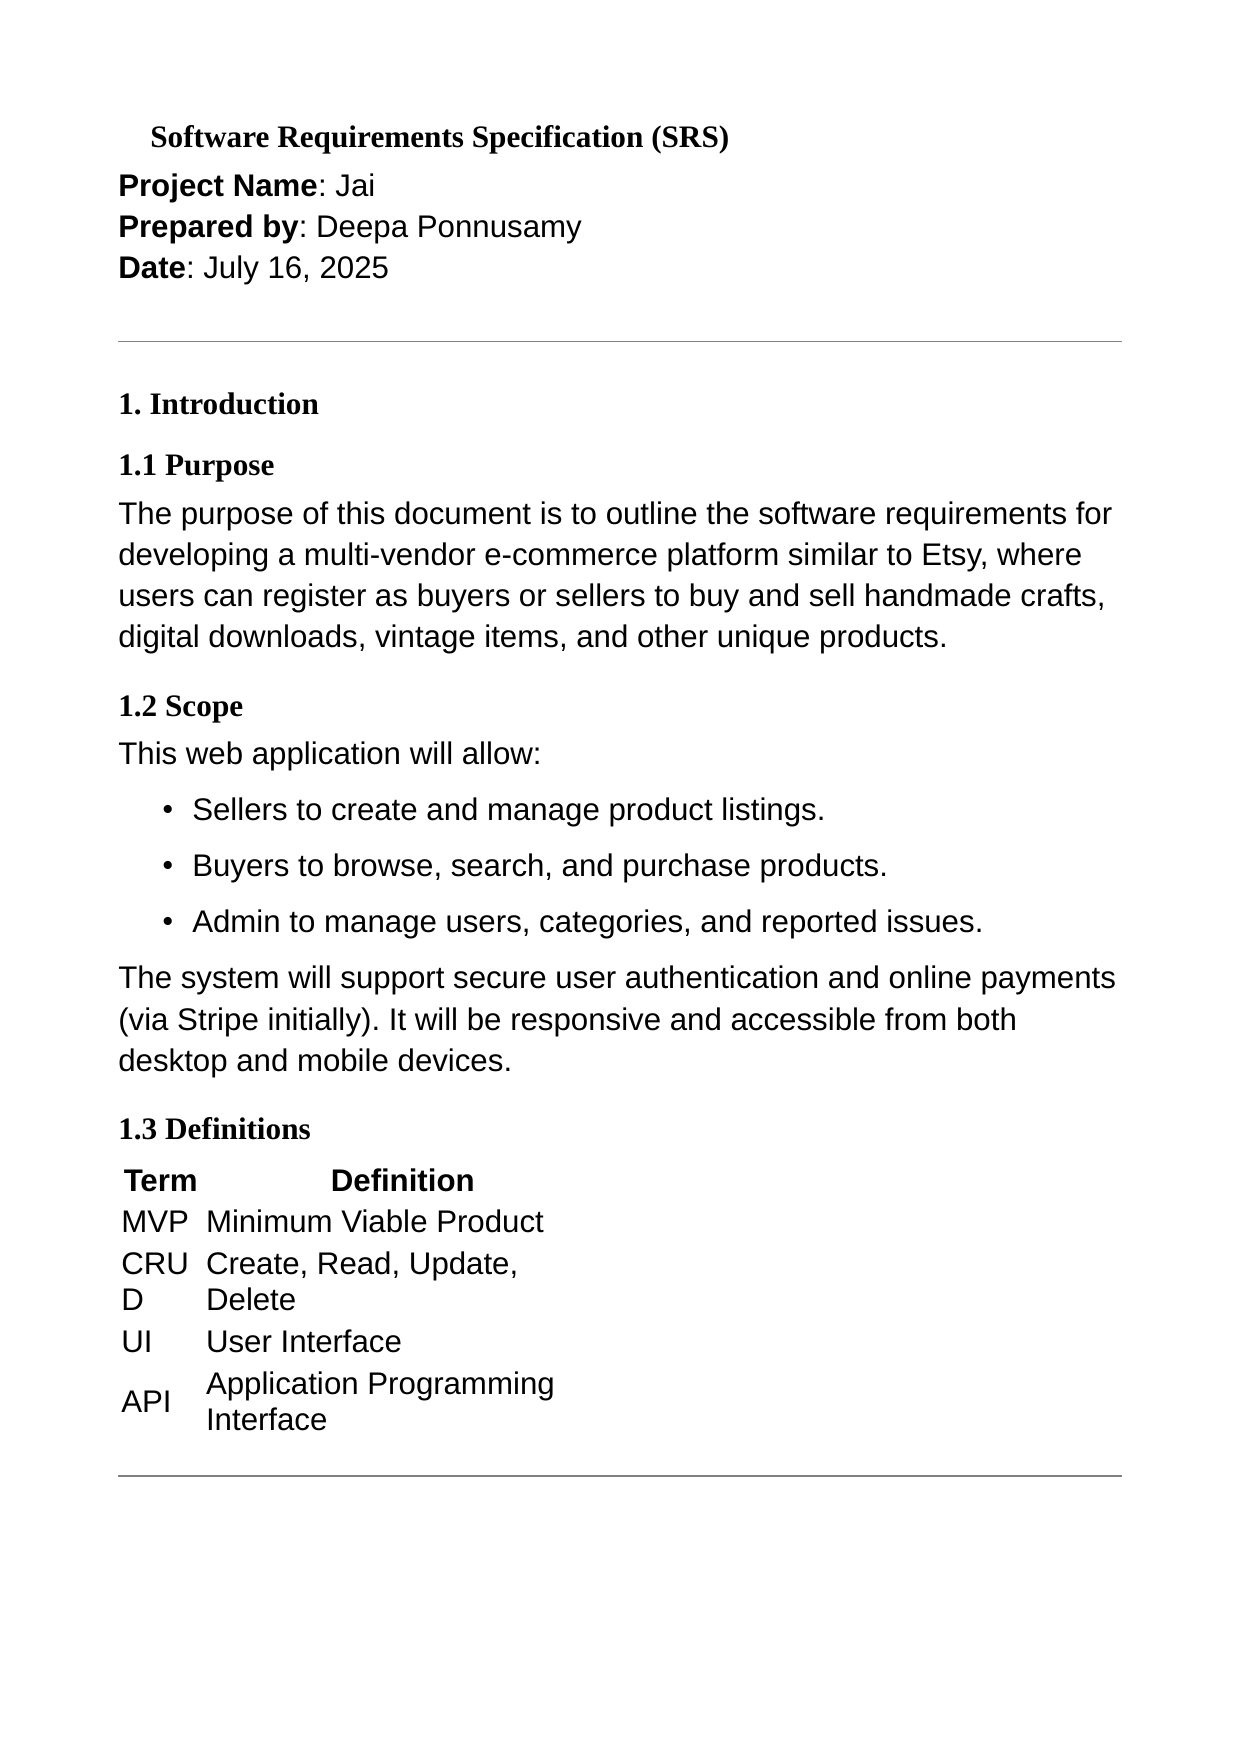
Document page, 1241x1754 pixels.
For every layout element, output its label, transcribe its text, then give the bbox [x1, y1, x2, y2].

text The purpose of this document is to outline the software requirements for developing a multi-vendor e-commerce platform similar to Etsy, where users can register as buyers or sellers to buy and sell handmade crafts, digital downloads, vintage items, and other unique products. [118, 495, 1122, 654]
list Buyers to browse, search, and purchase products. [162, 847, 1122, 883]
table_cell Application Programming Interface [203, 1362, 602, 1439]
subtitle 1.1 Purpose [118, 446, 1122, 482]
table_cell API [118, 1362, 203, 1439]
text The system will support secure user authentication and online payments (via Stripe initially). It will be responsive and accessible from both desktop and mobile devices. [118, 959, 1122, 1078]
table_cell Create, Read, Update, Delete [203, 1242, 602, 1320]
subtitle 1.3 Definitions [118, 1110, 1122, 1146]
table_header Definition [203, 1159, 602, 1201]
table_cell CRUD [118, 1242, 203, 1320]
text This web application will allow: [118, 735, 1122, 771]
subtitle 1.2 Scope [118, 687, 1122, 723]
text Project Name: Jai Prepared by: Deepa Ponnusamy Date: July 16, 2025 [118, 167, 1122, 285]
list Admin to manage users, categories, and reported issues. [162, 903, 1122, 939]
table_cell Minimum Viable Product [203, 1201, 602, 1242]
subtitle 1. Introduction [118, 385, 1122, 421]
table_cell UI [118, 1320, 203, 1362]
table_cell User Interface [203, 1320, 602, 1362]
table_header Term [118, 1159, 203, 1201]
table_cell MVP [118, 1201, 203, 1242]
list Sellers to create and manage product listings. [162, 791, 1122, 827]
subtitle 📄 Software Requirements Specification (SRS) [118, 118, 1122, 154]
